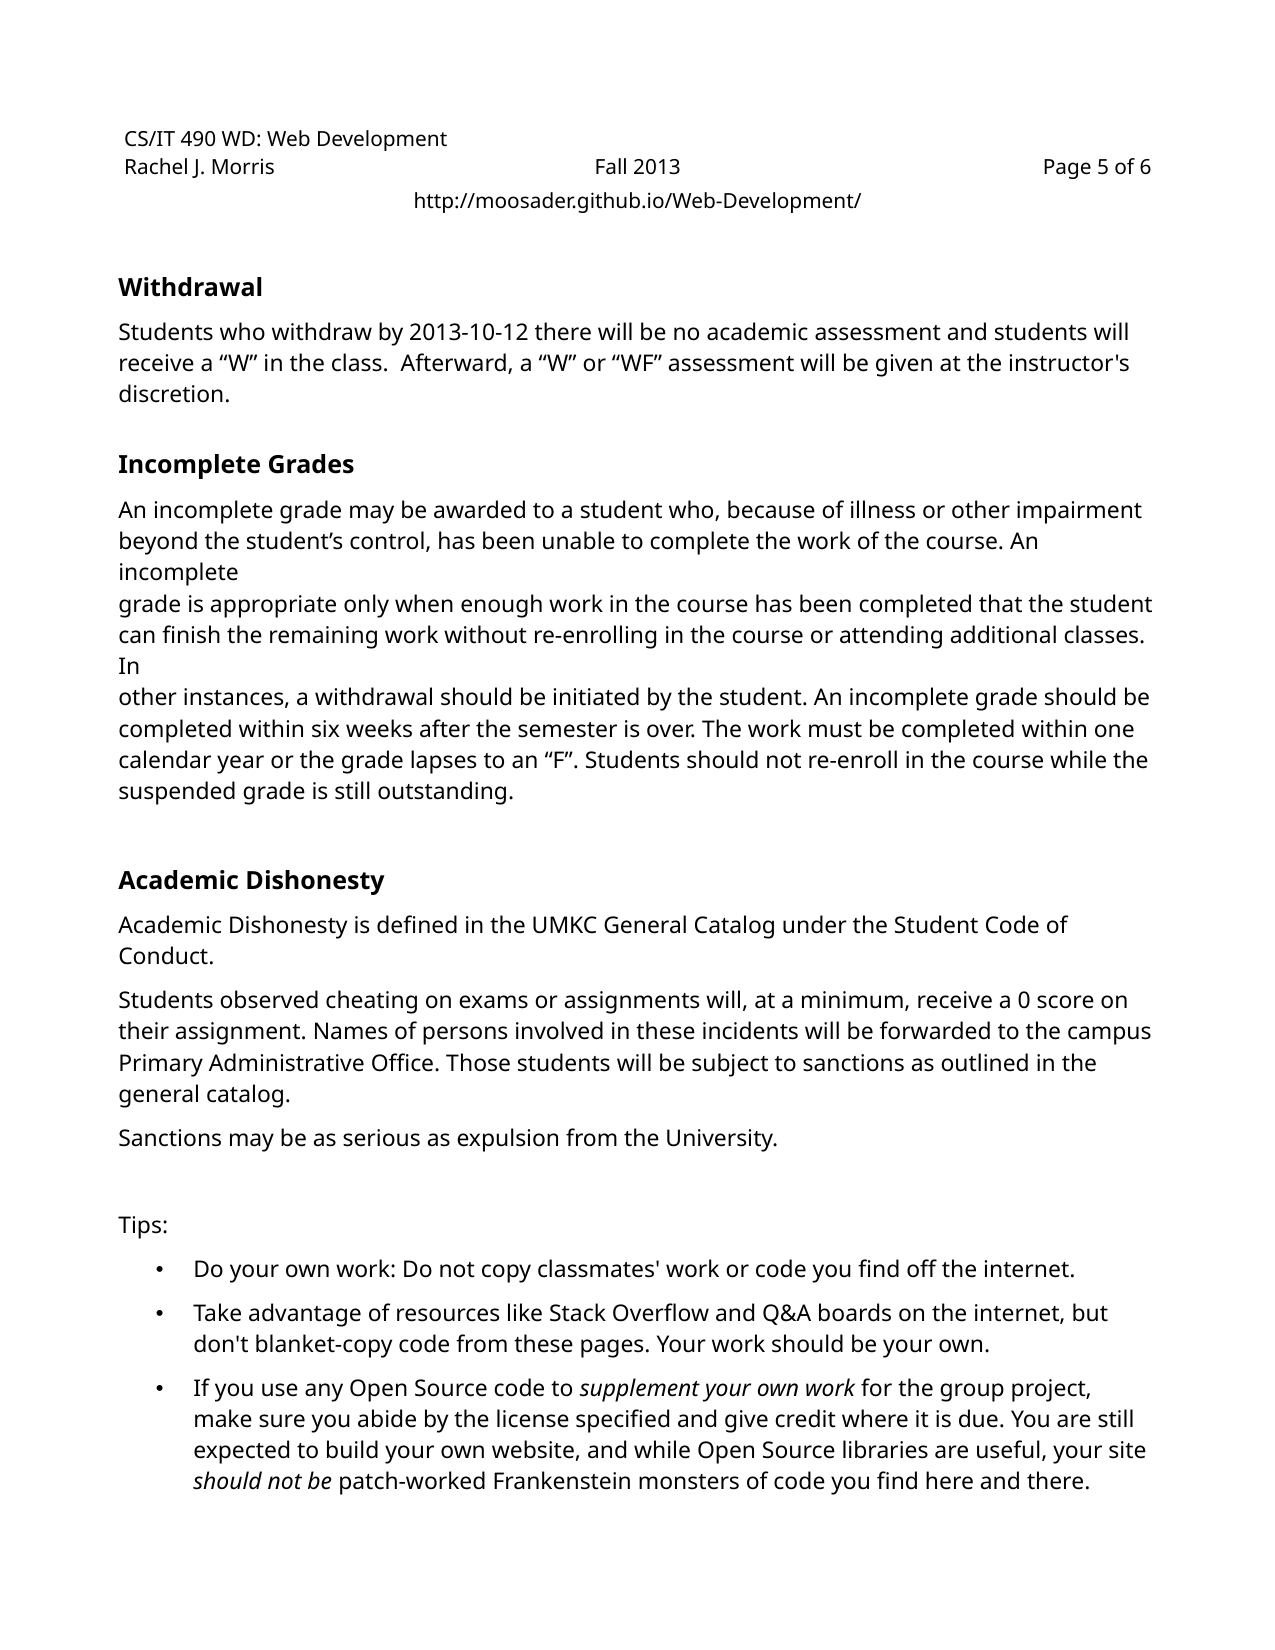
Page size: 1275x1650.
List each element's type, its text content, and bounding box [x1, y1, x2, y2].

subtitle Withdrawal [118, 269, 1157, 303]
text Students observed cheating on exams or assignments will, at a minimum, receive a 0 score on their assignment. Names of persons involved in these incidents will be forwarded to the campus Primary Administrative Office. Those students will be subject to sanctions as outlined in the general catalog. [118, 984, 1157, 1109]
text grade is appropriate only when enough work in the course has been completed that the student [118, 587, 1157, 619]
text completed within six weeks after the semester is over. The work must be completed within one [118, 712, 1157, 744]
text Sanctions may be as serious as expulsion from the University. [118, 1122, 1157, 1153]
subtitle Academic Dishonesty [118, 862, 1157, 897]
text other instances, a withdrawal should be initiated by the student. An incomplete grade should be [118, 681, 1157, 712]
text suspended grade is still outstanding. [118, 775, 1157, 806]
text An incomplete grade may be awarded to a student who, because of illness or other impairment [118, 494, 1157, 525]
text Tips: [118, 1209, 1157, 1240]
list Take advantage of resources like Stack Overflow and Q&A boards on the internet, but don't blanket-copy code from these pages. Your work should be your own. [156, 1297, 1157, 1359]
subtitle Incomplete Grades [118, 447, 1157, 481]
text Academic Dishonesty is defined in the UMKC General Catalog under the Student Code of Conduct. [118, 909, 1157, 972]
text Students who withdraw by 2013-10-12 there will be no academic assessment and students will receive a “W” in the class. Afterward, a “W” or “WF” assessment will be given at the instructor's discretion. [118, 316, 1157, 410]
list If you use any Open Source code to supplement your own work for the group project, make sure you abide by the license specified and give credit where it is due. You are still expected to build your own website, and while Open Source libraries are useful, your site should not be patch-worked Frankenstein monsters of code you find here and there. [156, 1372, 1157, 1497]
text can finish the remaining work without re-enrolling in the course or attending additional classes. In [118, 619, 1157, 681]
list Do your own work: Do not copy classmates' work or code you find off the internet. [156, 1253, 1157, 1284]
text calendar year or the grade lapses to an “F”. Students should not re-enroll in the course while the [118, 744, 1157, 775]
text beyond the student’s control, has been unable to complete the work of the course. An incomplete [118, 525, 1157, 587]
